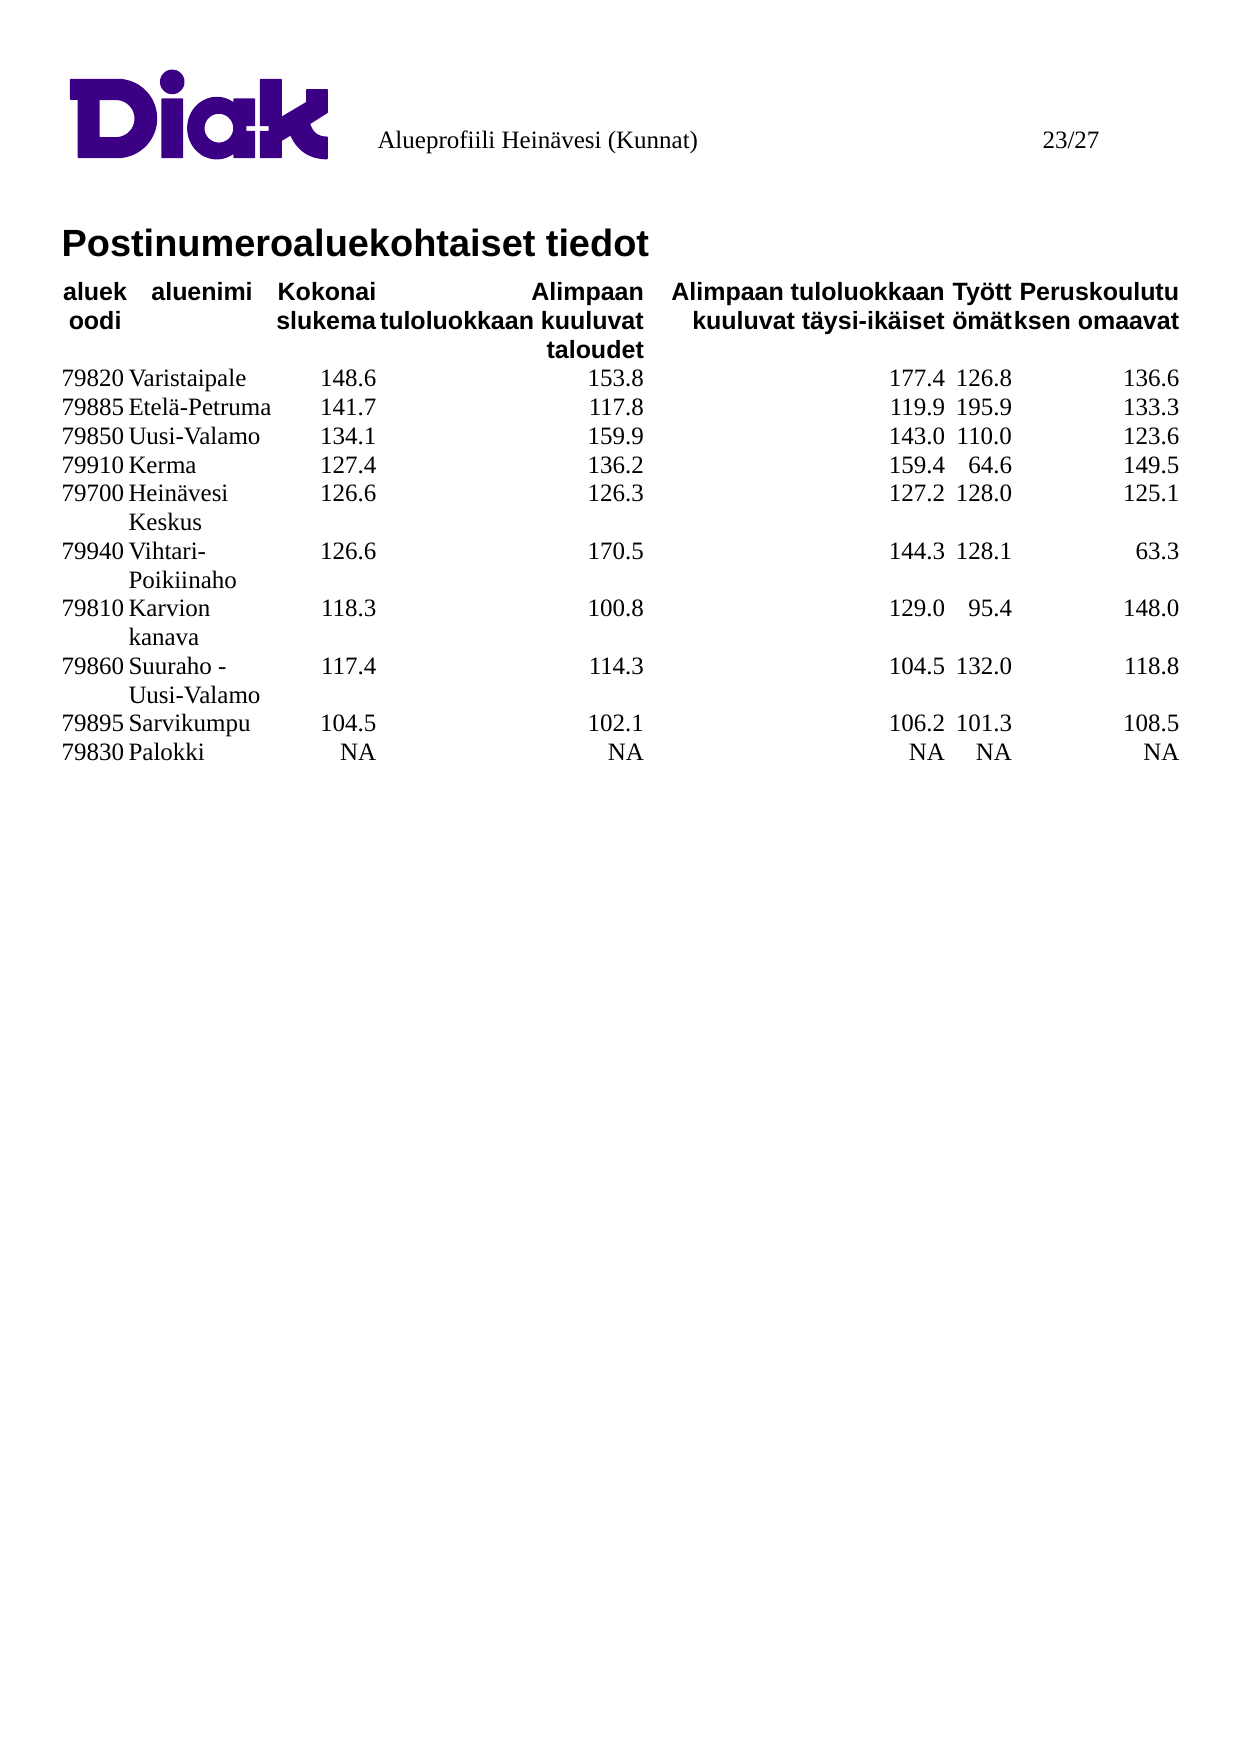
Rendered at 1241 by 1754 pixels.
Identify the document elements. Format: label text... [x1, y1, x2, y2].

table_cell NA [945, 737, 1012, 766]
table_cell Suuraho - Uusi-Valamo [128, 651, 276, 708]
table_cell 132.0 [945, 651, 1012, 708]
table_cell 118.8 [1012, 651, 1179, 708]
table_cell 100.8 [376, 594, 644, 651]
table_cell 114.3 [376, 651, 644, 708]
table_cell NA [1012, 737, 1179, 766]
table_cell NA [644, 737, 945, 766]
table_cell 79895 [61, 709, 128, 737]
table_cell 129.0 [644, 594, 945, 651]
table_cell 125.1 [1012, 479, 1179, 536]
table_cell 79830 [61, 737, 128, 766]
table_cell 123.6 [1012, 421, 1179, 450]
table_cell 144.3 [644, 536, 945, 593]
table_header Alimpaan tuloluokkaan kuuluvat täysi-ikäiset [644, 277, 945, 363]
table_cell Heinävesi Keskus [128, 479, 276, 536]
table_cell 104.5 [644, 651, 945, 708]
table_cell 133.3 [1012, 392, 1179, 421]
table_cell 126.8 [945, 364, 1012, 392]
table_cell Etelä-Petruma [128, 392, 276, 421]
subtitle Postinumeroaluekohtaiset tiedot [61, 221, 1179, 265]
table_cell 79700 [61, 479, 128, 536]
table_cell 110.0 [945, 421, 1012, 450]
table_cell 149.5 [1012, 450, 1179, 478]
table_cell 101.3 [945, 709, 1012, 737]
table_cell 104.5 [276, 709, 376, 737]
table_cell Vihtari-Poikiinaho [128, 536, 276, 593]
table_cell 134.1 [276, 421, 376, 450]
table_cell Palokki [128, 737, 276, 766]
table_cell 118.3 [276, 594, 376, 651]
table_cell 148.0 [1012, 594, 1179, 651]
table_header Alimpaan tuloluokkaan kuuluvat taloudet [376, 277, 644, 363]
table_cell 117.4 [276, 651, 376, 708]
table_cell 117.8 [376, 392, 644, 421]
table_cell 153.8 [376, 364, 644, 392]
table_cell 159.9 [376, 421, 644, 450]
table_cell NA [376, 737, 644, 766]
table_cell 79850 [61, 421, 128, 450]
table_header Kokonaislukema [276, 277, 376, 363]
table_cell Uusi-Valamo [128, 421, 276, 450]
table_cell 79820 [61, 364, 128, 392]
table_cell 177.4 [644, 364, 945, 392]
table_cell 126.6 [276, 536, 376, 593]
table_cell Varistaipale [128, 364, 276, 392]
table_cell 148.6 [276, 364, 376, 392]
table_header aluekoodi [61, 277, 128, 363]
table_cell Karvion kanava [128, 594, 276, 651]
table_cell NA [276, 737, 376, 766]
table_cell 141.7 [276, 392, 376, 421]
table_cell Sarvikumpu [128, 709, 276, 737]
table_cell 102.1 [376, 709, 644, 737]
table_cell 63.3 [1012, 536, 1179, 593]
table_header Peruskoulutuksen omaavat [1012, 277, 1179, 363]
table_cell 64.6 [945, 450, 1012, 478]
table_cell 128.0 [945, 479, 1012, 536]
table_cell 79885 [61, 392, 128, 421]
table_cell 79810 [61, 594, 128, 651]
table_cell 119.9 [644, 392, 945, 421]
table_cell 128.1 [945, 536, 1012, 593]
table_cell 127.2 [644, 479, 945, 536]
table_cell Kerma [128, 450, 276, 478]
table_cell 195.9 [945, 392, 1012, 421]
table_cell 136.2 [376, 450, 644, 478]
table_cell 127.4 [276, 450, 376, 478]
table_cell 143.0 [644, 421, 945, 450]
table_cell 159.4 [644, 450, 945, 478]
table_header Työttömät [945, 277, 1012, 363]
table_cell 79940 [61, 536, 128, 593]
table_cell 126.6 [276, 479, 376, 536]
table_cell 79860 [61, 651, 128, 708]
table_cell 126.3 [376, 479, 644, 536]
table_cell 79910 [61, 450, 128, 478]
table_cell 106.2 [644, 709, 945, 737]
table_cell 108.5 [1012, 709, 1179, 737]
table_cell 136.6 [1012, 364, 1179, 392]
table_cell 170.5 [376, 536, 644, 593]
table_cell 95.4 [945, 594, 1012, 651]
table_header aluenimi [128, 277, 276, 363]
